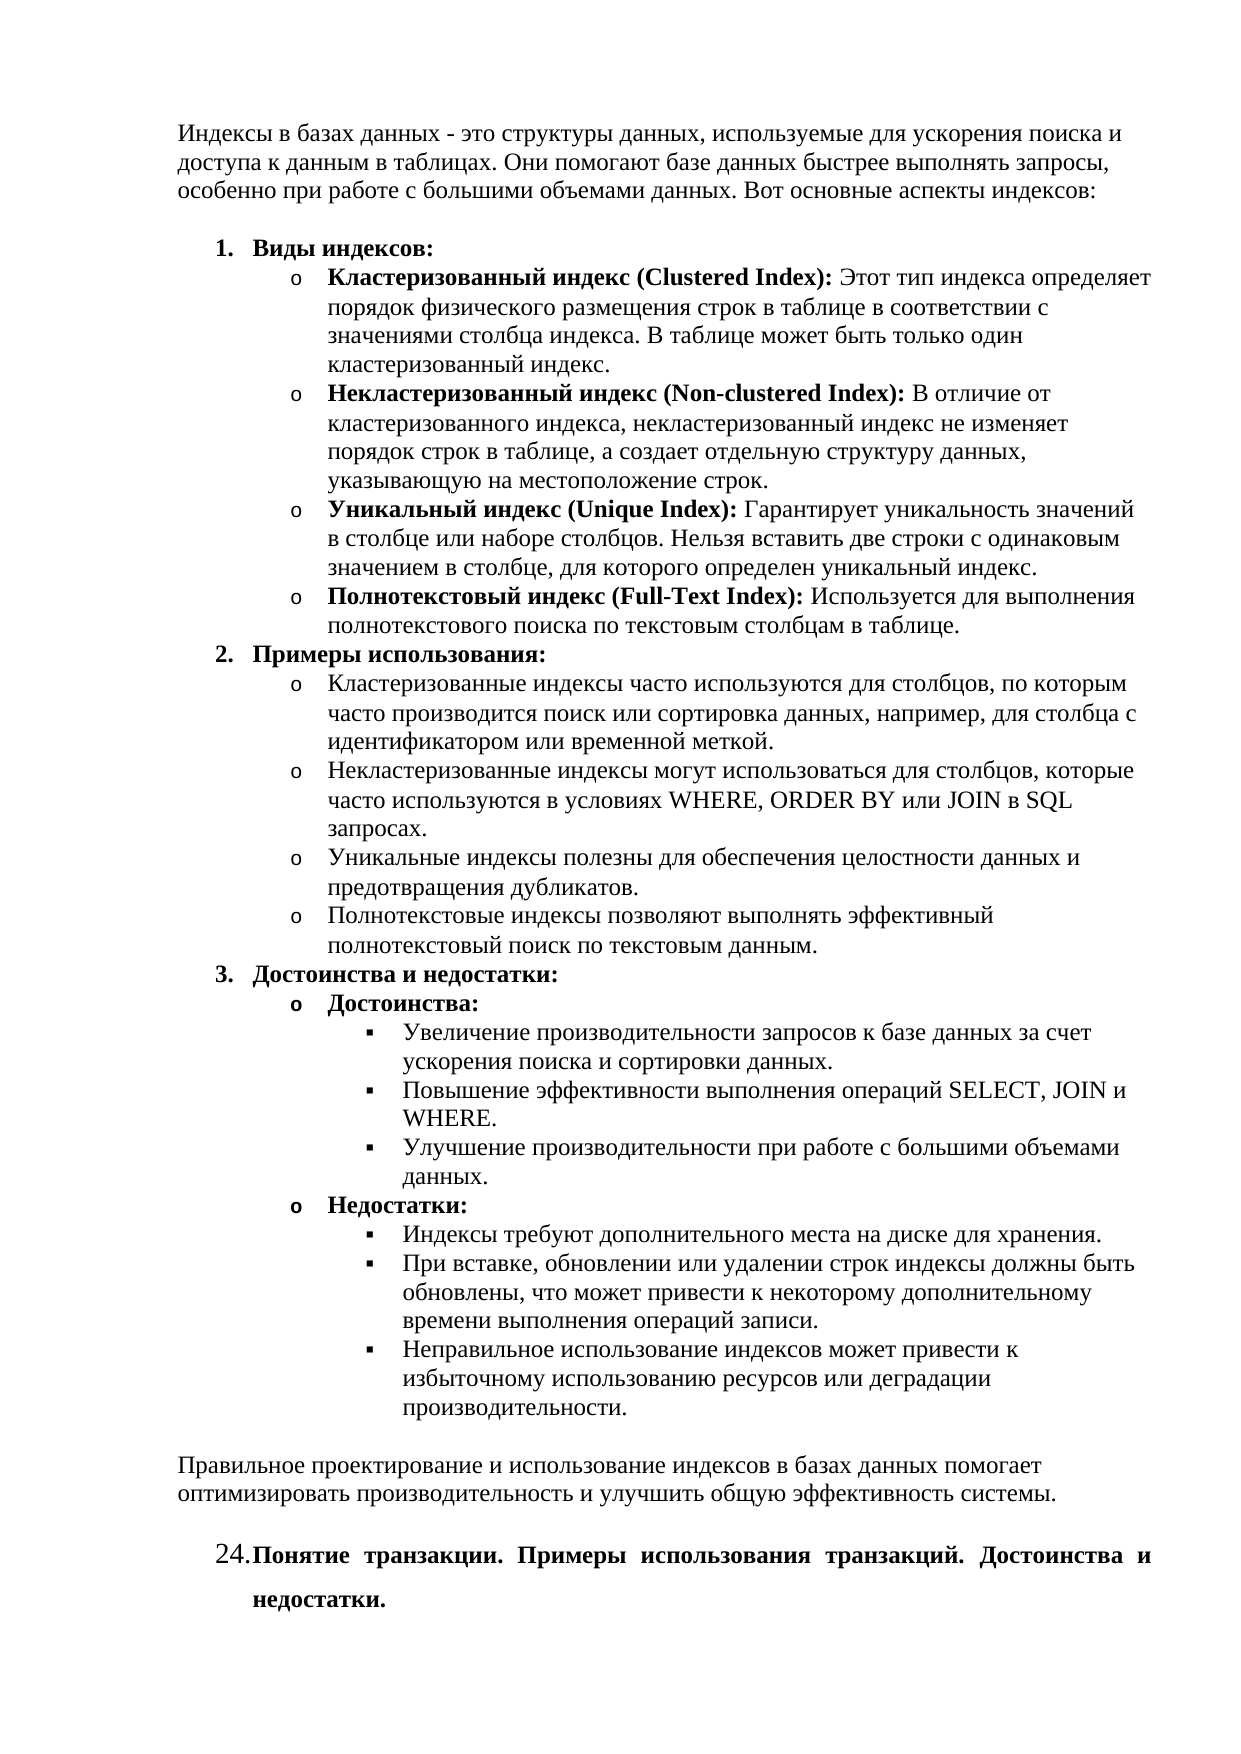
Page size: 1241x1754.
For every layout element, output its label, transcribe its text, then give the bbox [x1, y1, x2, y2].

list Увеличение производительности запросов к базе данных за счет ускорения поиска и сортировки данных. [365, 1017, 1152, 1075]
list Уникальные индексы полезны для обеспечения целостности данных и предотвращения дубликатов. [290, 842, 1152, 901]
list Повышение эффективности выполнения операций SELECT, JOIN и WHERE. [365, 1075, 1152, 1132]
list Достоинства и недостатки: [215, 959, 1152, 988]
list Полнотекстовый индекс (Full-Text Index): Используется для выполнения полнотекстового поиска по текстовым столбцам в таблице. [290, 581, 1152, 639]
list Кластеризованные индексы часто используются для столбцов, по которым часто производится поиск или сортировка данных, например, для столбца с идентификатором или временной меткой. [290, 668, 1152, 755]
list Индексы требуют дополнительного места на диске для хранения. [365, 1219, 1152, 1248]
list Виды индексов: [215, 233, 1152, 262]
list Некластеризованный индекс (Non-clustered Index): В отличие от кластеризованного индекса, некластеризованный индекс не изменяет порядок строк в таблице, а создает отдельную структуру данных, указывающую на местоположение строк. [290, 378, 1152, 494]
list Достоинства: [290, 988, 1152, 1017]
list Некластеризованные индексы могут использоваться для столбцов, которые часто используются в условиях WHERE, ORDER BY или JOIN в SQL запросах. [290, 755, 1152, 842]
list Понятие транзакции. Примеры использования транзакций. Достоинства и недостатки. [215, 1536, 1152, 1613]
list Уникальный индекс (Unique Index): Гарантирует уникальность значений в столбце или наборе столбцов. Нельзя вставить две строки с одинаковым значением в столбце, для которого определен уникальный индекс. [290, 494, 1152, 581]
text Правильное проектирование и использование индексов в базах данных помогает оптимизировать производительность и улучшить общую эффективность системы. [177, 1450, 1152, 1507]
list Улучшение производительности при работе с большими объемами данных. [365, 1132, 1152, 1190]
list Неправильное использование индексов может привести к избыточному использованию ресурсов или деградации производительности. [365, 1334, 1152, 1421]
text Индексы в базах данных - это структуры данных, используемые для ускорения поиска и доступа к данным в таблицах. Они помогают базе данных быстрее выполнять запросы, особенно при работе с большими объемами данных. Вот основные аспекты индексов: [177, 118, 1152, 204]
list Примеры использования: [215, 639, 1152, 668]
list Недостатки: [290, 1190, 1152, 1219]
list Полнотекстовые индексы позволяют выполнять эффективный полнотекстовый поиск по текстовым данным. [290, 901, 1152, 959]
list Кластеризованный индекс (Clustered Index): Этот тип индекса определяет порядок физического размещения строк в таблице в соответствии с значениями столбца индекса. В таблице может быть только один кластеризованный индекс. [290, 262, 1152, 378]
list При вставке, обновлении или удалении строк индексы должны быть обновлены, что может привести к некоторому дополнительному времени выполнения операций записи. [365, 1248, 1152, 1334]
